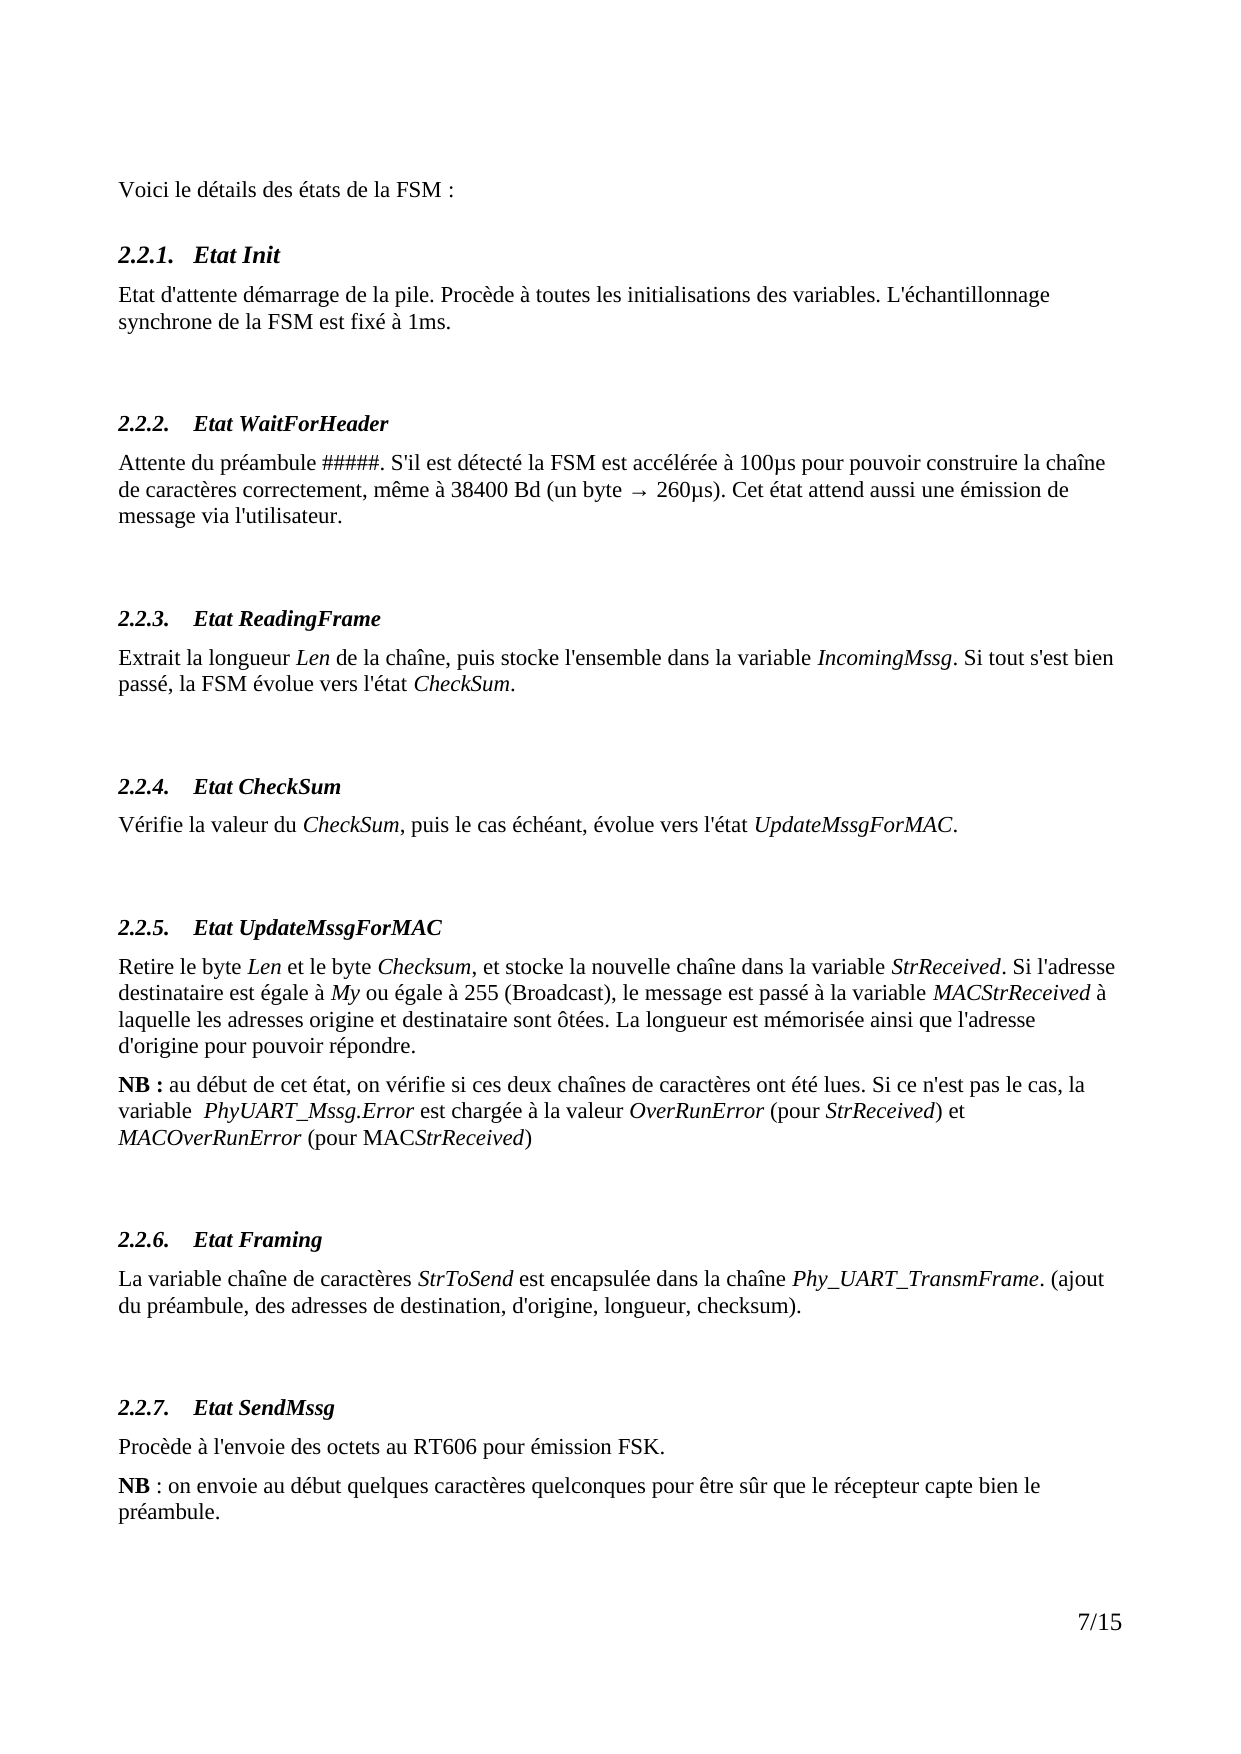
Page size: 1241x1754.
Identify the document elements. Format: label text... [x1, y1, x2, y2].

text Attente du préambule #####. S'il est détecté la FSM est accélérée à 100µs pour pouvoir construire la chaîne de caractères correctement, même à 38400 Bd (un byte → 260µs). Cet état attend aussi une émission de message via l'utilisateur. [118, 449, 1122, 528]
subtitle Etat CheckSum [118, 773, 1122, 799]
text NB : au début de cet état, on vérifie si ces deux chaînes de caractères ont été lues. Si ce n'est pas le cas, la variable PhyUART_Mssg.Error est chargée à la valeur OverRunError (pour StrReceived) et MACOverRunError (pour MACStrReceived) [118, 1071, 1122, 1150]
text Retire le byte Len et le byte Checksum, et stocke la nouvelle chaîne dans la variable StrReceived. Si l'adresse destinataire est égale à My ou égale à 255 (Broadcast), le message est passé à la variable MACStrReceived à laquelle les adresses origine et destinataire sont ôtées. La longueur est mémorisée ainsi que l'adresse d'origine pour pouvoir répondre. [118, 953, 1122, 1058]
subtitle Etat UpdateMssgForMAC [118, 914, 1122, 941]
text La variable chaîne de caractères StrToSend est encapsulée dans la chaîne Phy_UART_TransmFrame. (ajout du préambule, des adresses de destination, d'origine, longueur, checksum). [118, 1265, 1122, 1318]
text NB : on envoie au début quelques caractères quelconques pour être sûr que le récepteur capte bien le préambule. [118, 1472, 1122, 1525]
text Voici le détails des états de la FSM : [118, 176, 1122, 203]
subtitle Etat ReadingFrame [118, 605, 1122, 631]
subtitle Etat Framing [118, 1226, 1122, 1253]
text Extrait la longueur Len de la chaîne, puis stocke l'ensemble dans la variable IncomingMssg. Si tout s'est bien passé, la FSM évolue vers l'état CheckSum. [118, 644, 1122, 696]
subtitle Etat Init [118, 240, 1122, 269]
text Etat d'attente démarrage de la pile. Procède à toutes les initialisations des variables. L'échantillonnage synchrone de la FSM est fixé à 1ms. [118, 281, 1122, 334]
text Vérifie la valeur du CheckSum, puis le cas échéant, évolue vers l'état UpdateMssgForMAC. [118, 812, 1122, 838]
text Procède à l'envoie des octets au RT606 pour émission FSK. [118, 1433, 1122, 1459]
subtitle Etat WaitForHeader [118, 411, 1122, 437]
subtitle Etat SendMssg [118, 1394, 1122, 1421]
